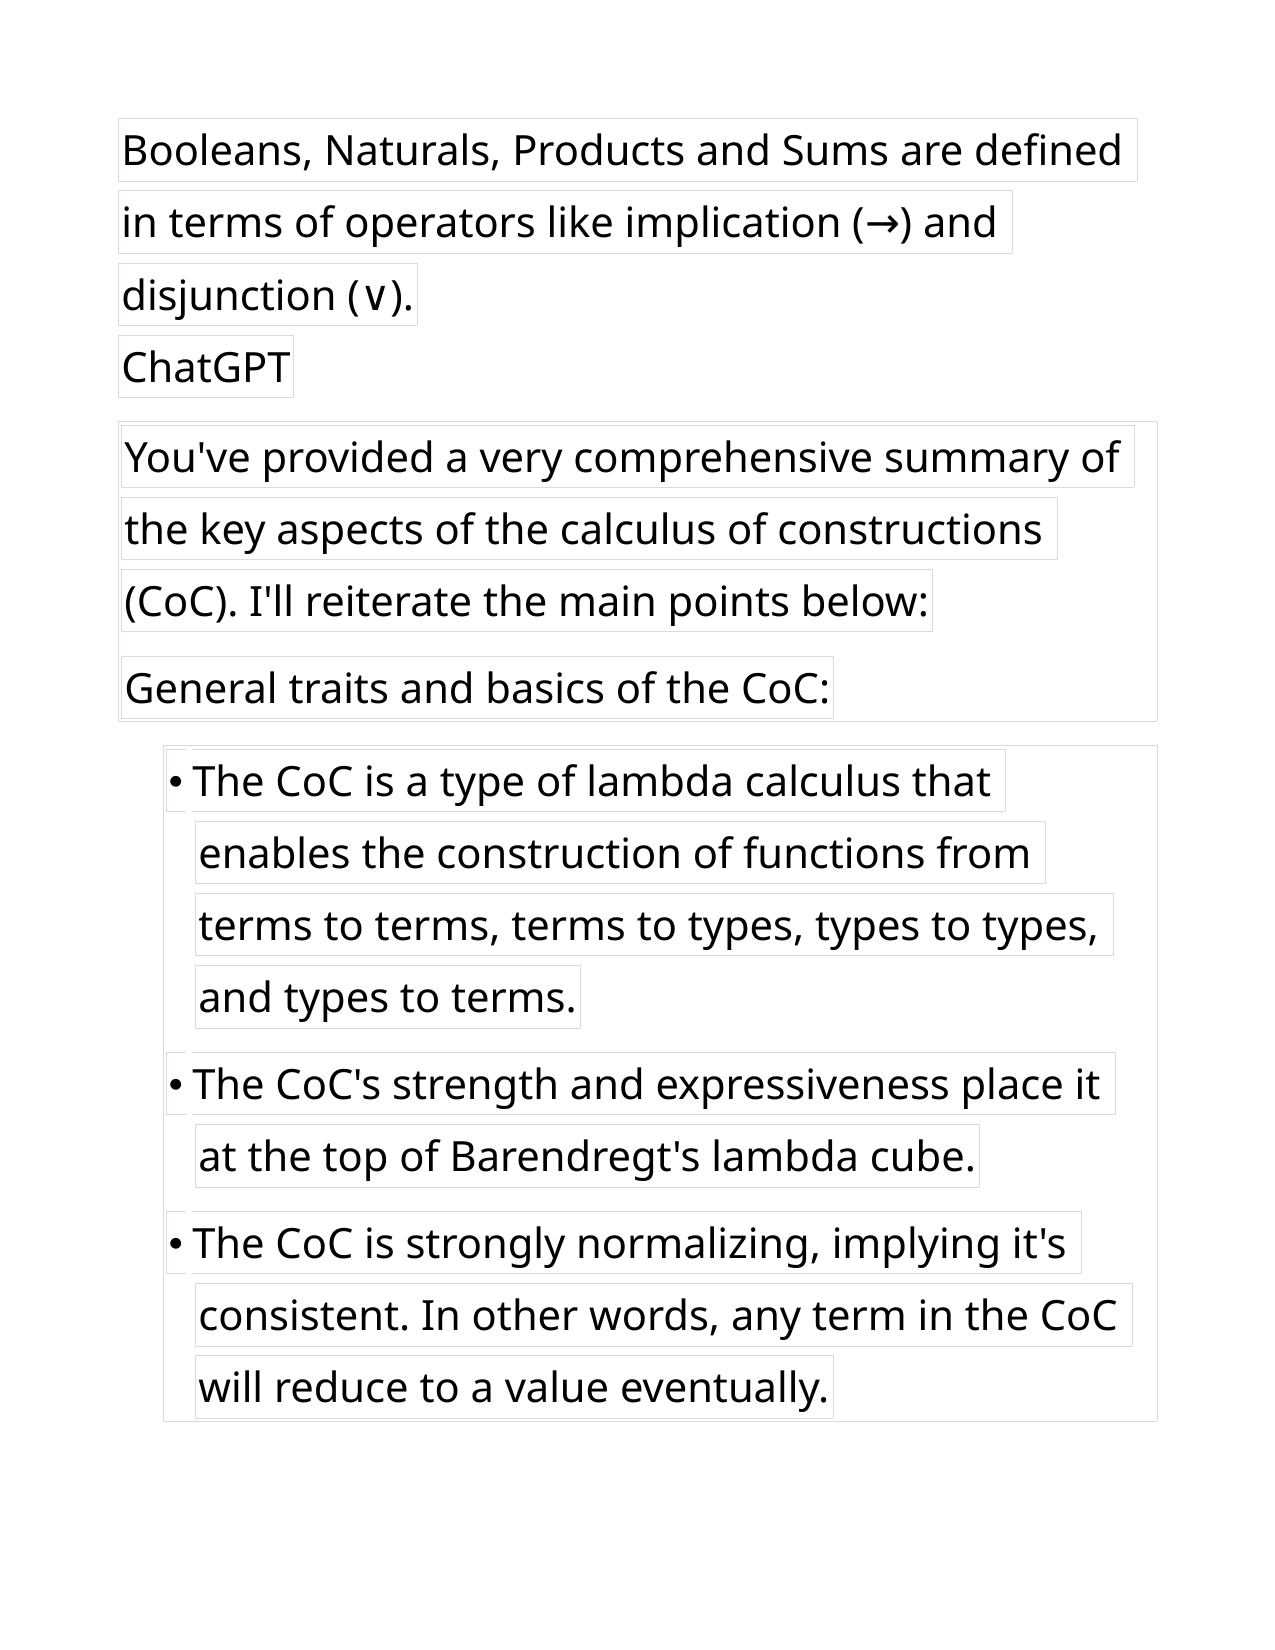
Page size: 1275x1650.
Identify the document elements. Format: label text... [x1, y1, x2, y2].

text You've provided a very comprehensive summary of the key aspects of the calculus of constructions (CoC). I'll reiterate the main points below: [119, 422, 1157, 632]
text [294, 335, 1157, 397]
text General traits and basics of the CoC: [119, 653, 1157, 721]
list The CoC's strength and expressiveness place it at the top of Barendregt's lambda cube. [164, 1049, 1157, 1187]
list The CoC is a type of lambda calculus that enables the construction of functions from terms to terms, terms to types, types to types, and types to terms. [164, 746, 1157, 1028]
list The CoC is strongly normalizing, implying it's consistent. In other words, any term in the CoC will reduce to a value eventually. [164, 1208, 1157, 1421]
text Booleans, Naturals, Products and Sums are defined in terms of operators like implication (→) and disjunction (∨). [118, 118, 1157, 325]
text ChatGPT [119, 336, 293, 397]
